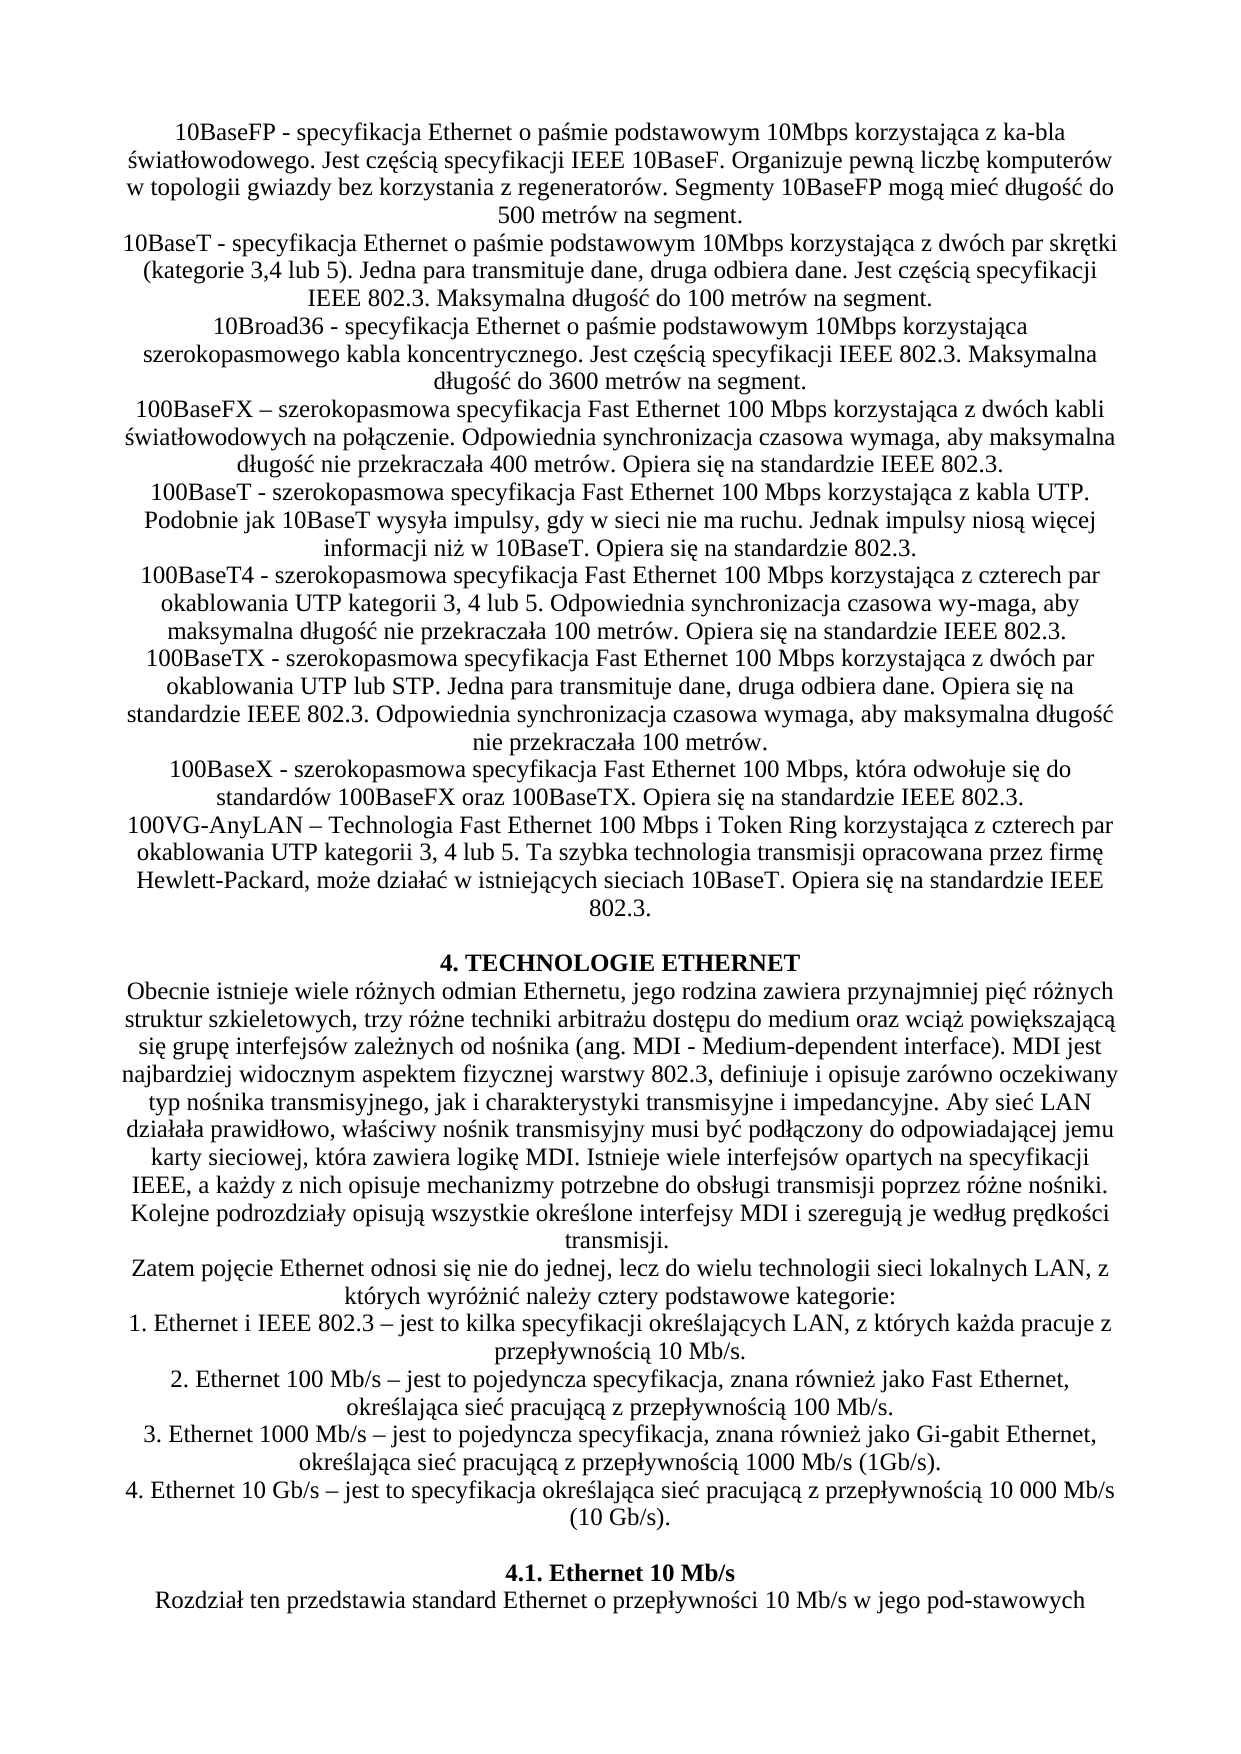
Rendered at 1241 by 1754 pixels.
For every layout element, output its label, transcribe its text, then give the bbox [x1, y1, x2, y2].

text 10BaseFP - specyfikacja Ethernet o paśmie podstawowym 10Mbps korzystająca z ka-bla światłowodowego. Jest częścią specyfikacji IEEE 10BaseF. Organizuje pewną liczbę komputerów w topologii gwiazdy bez korzystania z regeneratorów. Segmenty 10BaseFP mogą mieć długość do 500 metrów na segment. 10BaseT - specyfikacja Ethernet o paśmie podstawowym 10Mbps korzystająca z dwóch par skrętki (kategorie 3,4 lub 5). Jedna para transmituje dane, druga odbiera dane. Jest częścią specyfikacji IEEE 802.3. Maksymalna długość do 100 metrów na segment. 10Broad36 - specyfikacja Ethernet o paśmie podstawowym 10Mbps korzystająca szerokopasmowego kabla koncentrycznego. Jest częścią specyfikacji IEEE 802.3. Maksymalna długość do 3600 metrów na segment. 100BaseFX – szerokopasmowa specyfikacja Fast Ethernet 100 Mbps korzystająca z dwóch kabli światłowodowych na połączenie. Odpowiednia synchronizacja czasowa wymaga, aby maksymalna długość nie przekraczała 400 metrów. Opiera się na standardzie IEEE 802.3. 100BaseT - szerokopasmowa specyfikacja Fast Ethernet 100 Mbps korzystająca z kabla UTP. Podobnie jak 10BaseT wysyła impulsy, gdy w sieci nie ma ruchu. Jednak impulsy niosą więcej informacji niż w 10BaseT. Opiera się na standardzie 802.3. 100BaseT4 - szerokopasmowa specyfikacja Fast Ethernet 100 Mbps korzystająca z czterech par okablowania UTP kategorii 3, 4 lub 5. Odpowiednia synchronizacja czasowa wy-maga, aby maksymalna długość nie przekraczała 100 metrów. Opiera się na standardzie IEEE 802.3. 100BaseTX - szerokopasmowa specyfikacja Fast Ethernet 100 Mbps korzystająca z dwóch par okablowania UTP lub STP. Jedna para transmituje dane, druga odbiera dane. Opiera się na standardzie IEEE 802.3. Odpowiednia synchronizacja czasowa wymaga, aby maksymalna długość nie przekraczała 100 metrów. 100BaseX - szerokopasmowa specyfikacja Fast Ethernet 100 Mbps, która odwołuje się do standardów 100BaseFX oraz 100BaseTX. Opiera się na standardzie IEEE 802.3. 100VG-AnyLAN – Technologia Fast Ethernet 100 Mbps i Token Ring korzystająca z czterech par okablowania UTP kategorii 3, 4 lub 5. Ta szybka technologia transmisji opracowana przez firmę Hewlett-Packard, może działać w istniejących sieciach 10BaseT. Opiera się na standardzie IEEE 802.3. 4. TECHNOLOGIE ETHERNET Obecnie istnieje wiele różnych odmian Ethernetu, jego rodzina zawiera przynajmniej pięć różnych struktur szkieletowych, trzy różne techniki arbitrażu dostępu do medium oraz wciąż powiększającą się grupę interfejsów zależnych od nośnika (ang. MDI - Medium-dependent interface). MDI jest najbardziej widocznym aspektem fizycznej warstwy 802.3, definiuje i opisuje zarówno oczekiwany typ nośnika transmisyjnego, jak i charakterystyki transmisyjne i impedancyjne. Aby sieć LAN działała prawidłowo, właściwy nośnik transmisyjny musi być podłączony do odpowiadającej jemu karty sieciowej, która zawiera logikę MDI. Istnieje wiele interfejsów opartych na specyfikacji IEEE, a każdy z nich opisuje mechanizmy potrzebne do obsługi transmisji poprzez różne nośniki. Kolejne podrozdziały opisują wszystkie określone interfejsy MDI i szeregują je według prędkości transmisji. Zatem pojęcie Ethernet odnosi się nie do jednej, lecz do wielu technologii sieci lokalnych LAN, z których wyróżnić należy cztery podstawowe kategorie: 1. Ethernet i IEEE 802.3 – jest to kilka specyfikacji określających LAN, z których każda pracuje z przepływnością 10 Mb/s. 2. Ethernet 100 Mb/s – jest to pojedyncza specyfikacja, znana również jako Fast Ethernet, określająca sieć pracującą z przepływnością 100 Mb/s. 3. Ethernet 1000 Mb/s – jest to pojedyncza specyfikacja, znana również jako Gi-gabit Ethernet, określająca sieć pracującą z przepływnością 1000 Mb/s (1Gb/s). 4. Ethernet 10 Gb/s – jest to specyfikacja określająca sieć pracującą z przepływnością 10 000 Mb/s (10 Gb/s). 4.1. Ethernet 10 Mb/s Rozdział ten przedstawia standard Ethernet o przepływności 10 Mb/s w jego pod-stawowych [118, 118, 1122, 1614]
